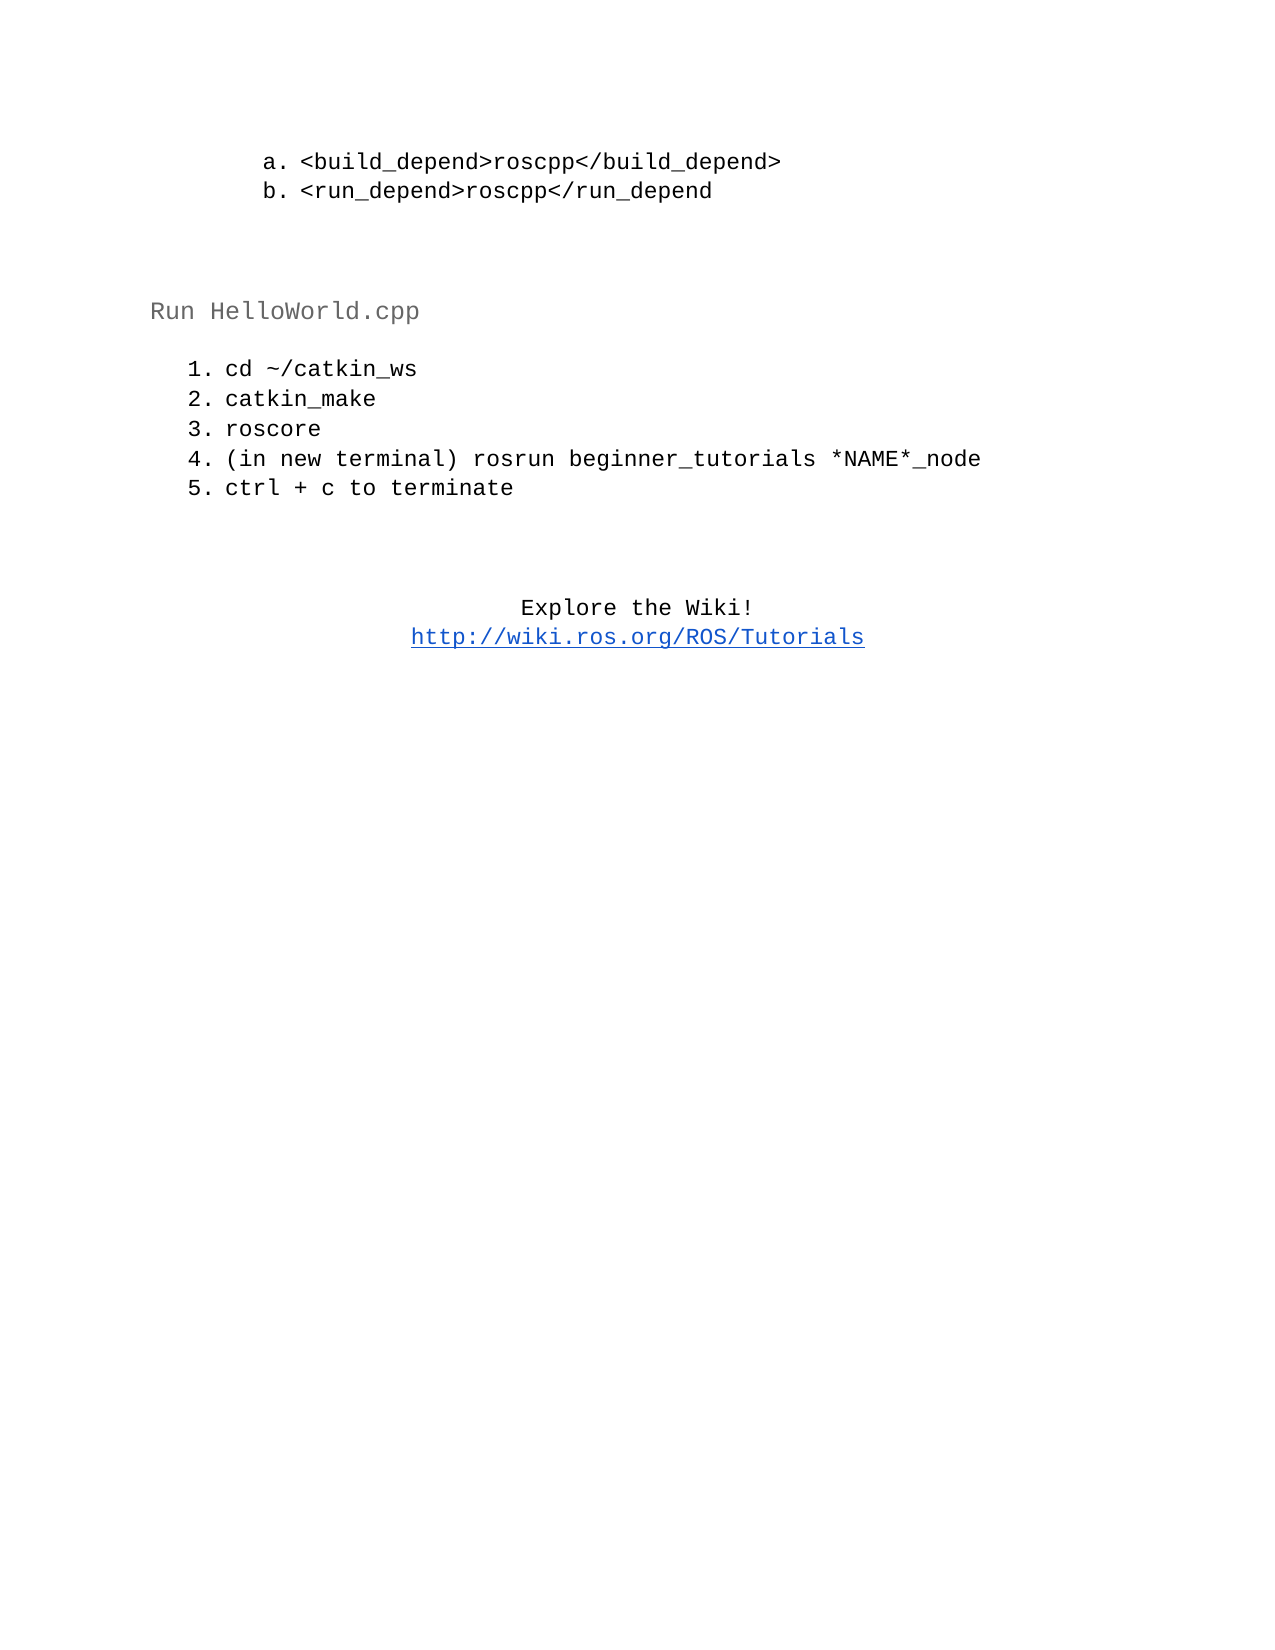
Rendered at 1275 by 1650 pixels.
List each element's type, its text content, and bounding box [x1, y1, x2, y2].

list roscore [187, 417, 1125, 443]
list catkin_make [187, 387, 1125, 413]
text Explore the Wiki! [150, 596, 1125, 622]
list <build_depend>roscpp</build_depend> [262, 150, 1125, 176]
subtitle Run HelloWorld.cpp [150, 299, 1125, 327]
list <run_depend>roscpp</run_depend [262, 180, 1125, 206]
list (in new terminal) rosrun beginner_tutorials *NAME*_node [187, 447, 1125, 473]
text http://wiki.ros.org/ROS/Tutorials [150, 626, 1125, 652]
list ctrl + c to terminate [187, 477, 1125, 503]
list cd ~/catkin_ws [187, 357, 1125, 383]
